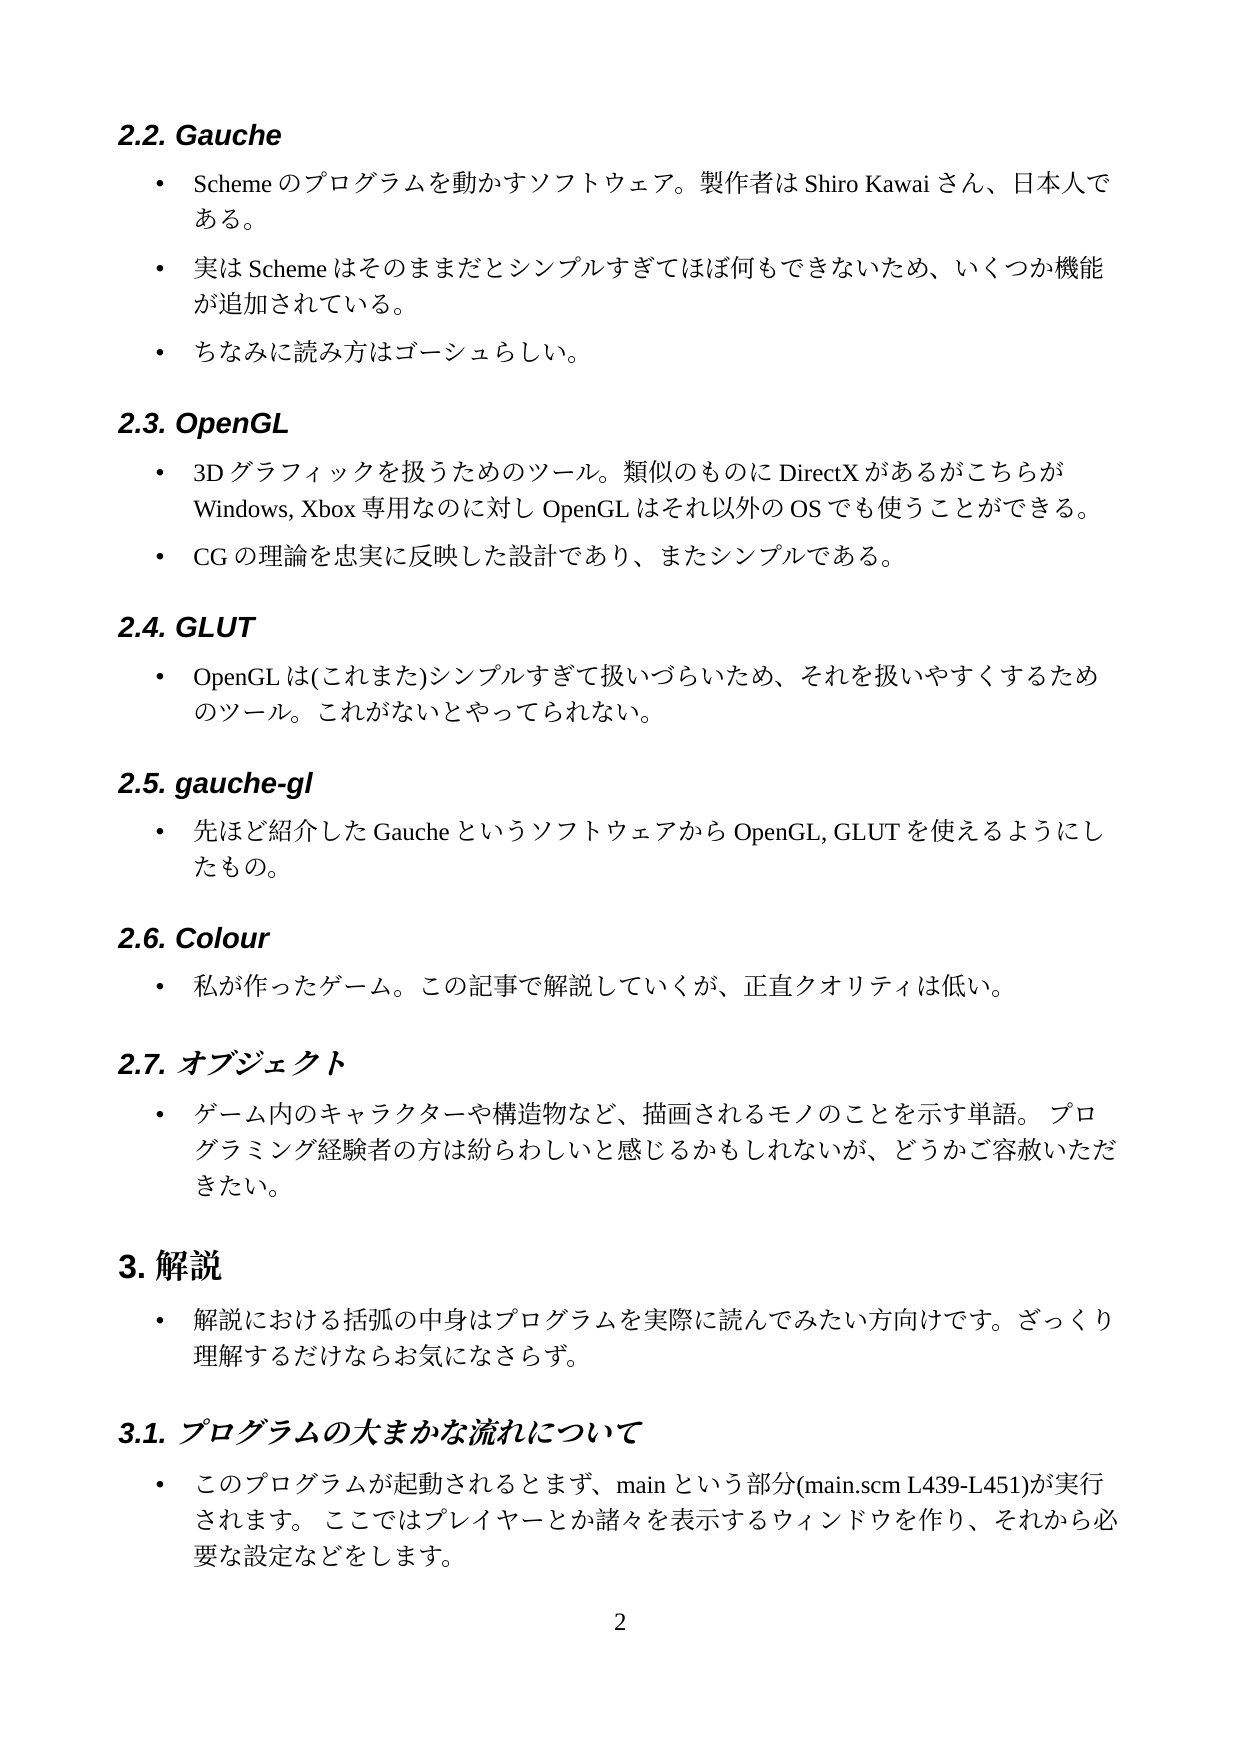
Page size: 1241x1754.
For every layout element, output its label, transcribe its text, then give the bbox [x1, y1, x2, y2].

list CGの理論を忠実に反映した設計であり、またシンプルである。 [156, 537, 1122, 573]
list 先ほど紹介したGaucheというソフトウェアからOpenGL, GLUTを使えるようにしたもの。 [156, 812, 1122, 883]
subtitle オブジェクト [118, 1041, 1122, 1082]
list 3Dグラフィックを扱うためのツール。類似のものにDirectXがあるがこちらがWindows, Xbox専用なのに対し OpenGLはそれ以外のOSでも使うことができる。 [156, 452, 1122, 524]
subtitle 解説 [118, 1240, 1122, 1288]
list ちなみに読み方はゴーシュらしい。 [156, 333, 1122, 369]
subtitle Colour [118, 921, 1122, 954]
list 解説における括弧の中身はプログラムを実際に読んでみたい方向けです。ざっくり理解するだけならお気になさらず。 [156, 1301, 1122, 1373]
list ゲーム内のキャラクターや構造物など、描画されるモノのことを示す単語。 プログラミング経験者の方は紛らわしいと感じるかもしれないが、どうかご容赦いただきたい。 [156, 1095, 1122, 1203]
subtitle gauche-gl [118, 766, 1122, 799]
list OpenGLは(これまた)シンプルすぎて扱いづらいため、それを扱いやすくするためのツール。これがないとやってられない。 [156, 656, 1122, 728]
list 実はSchemeはそのままだとシンプルすぎてほぼ何もできないため、いくつか機能が追加されている。 [156, 248, 1122, 320]
subtitle プログラムの大まかな流れについて [118, 1410, 1122, 1452]
list Schemeのプログラムを動かすソフトウェア。製作者はShiro Kawaiさん、日本人である。 [156, 164, 1122, 236]
list 私が作ったゲーム。この記事で解説していくが、正直クオリティは低い。 [156, 967, 1122, 1003]
list このプログラムが起動されるとまず、mainという部分(main.scm L439-L451)が実行されます。 ここではプレイヤーとか諸々を表示するウィンドウを作り、それから必要な設定などをします。 [156, 1465, 1122, 1572]
subtitle OpenGL [118, 406, 1122, 440]
subtitle Gauche [118, 118, 1122, 152]
subtitle GLUT [118, 610, 1122, 644]
